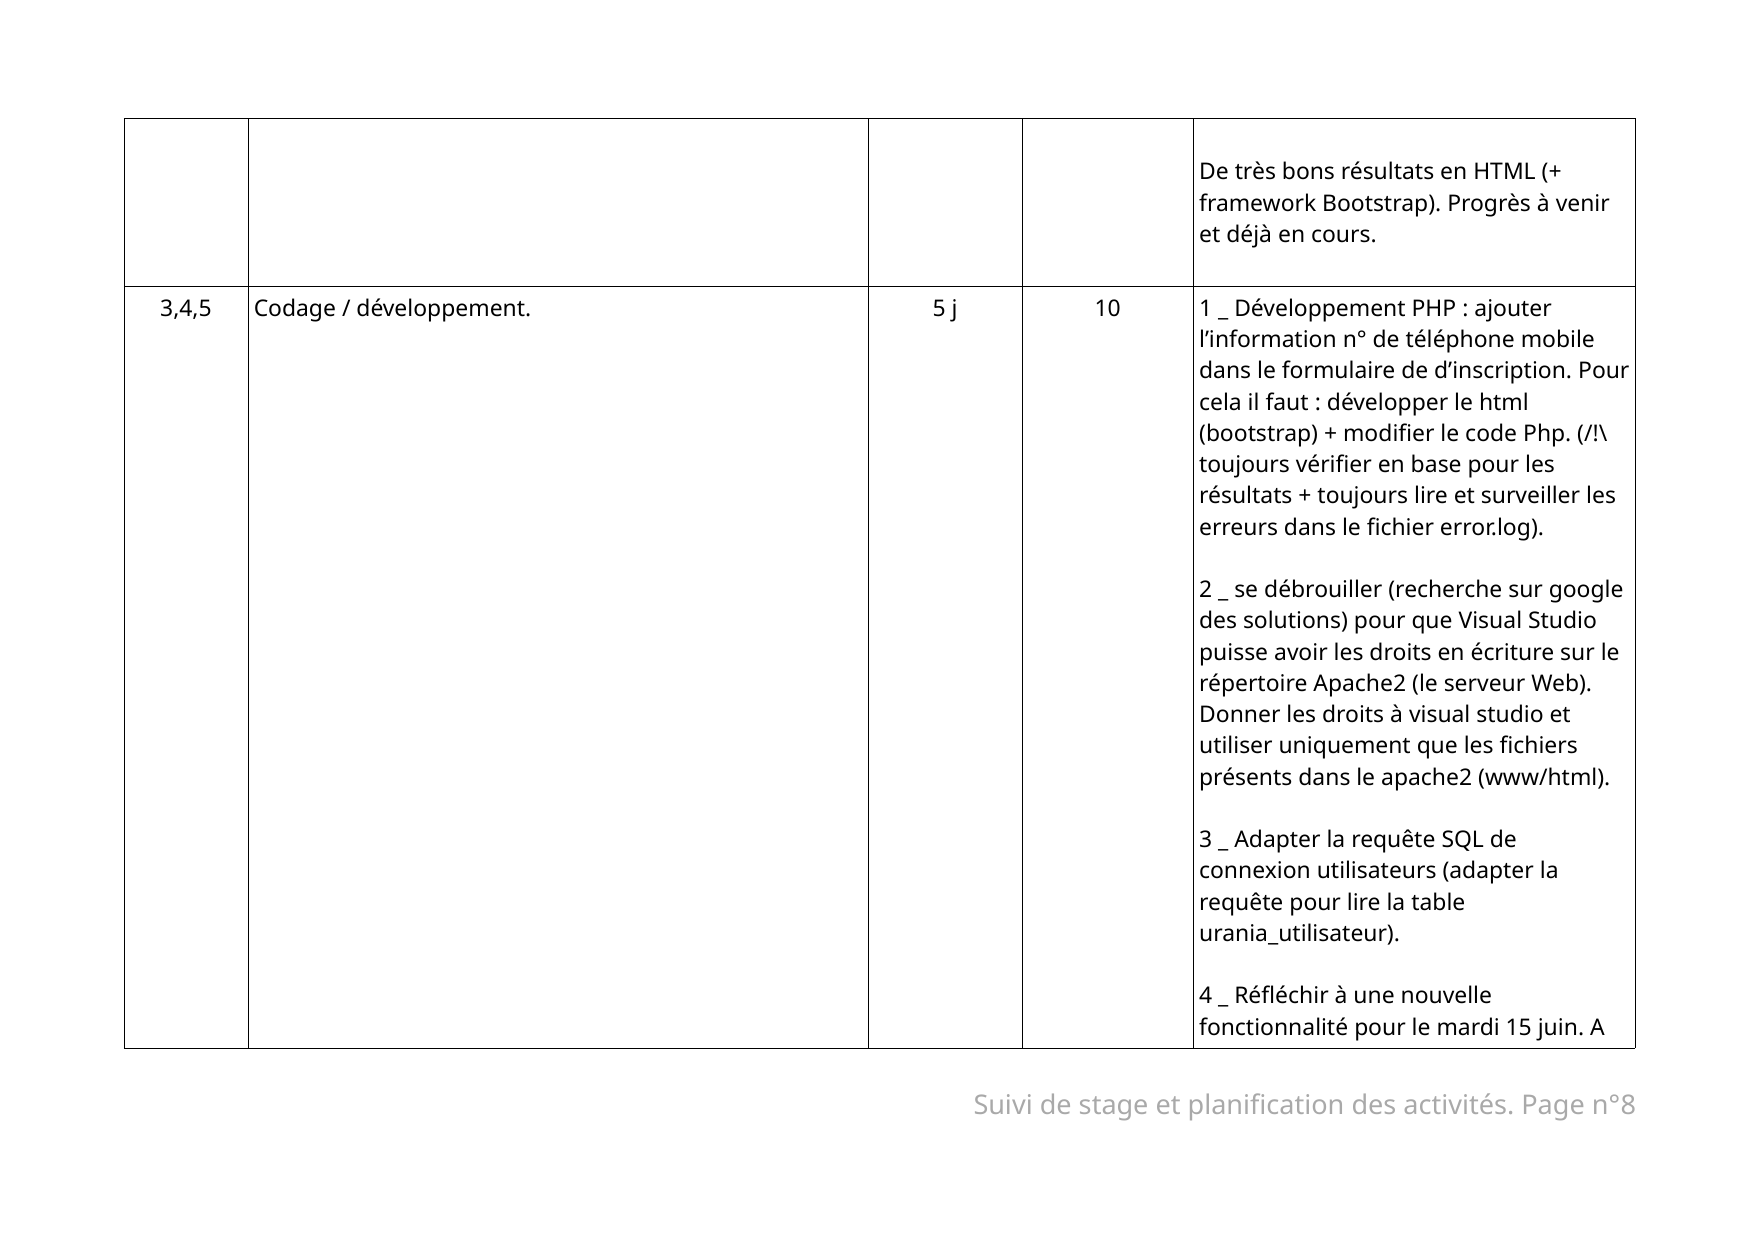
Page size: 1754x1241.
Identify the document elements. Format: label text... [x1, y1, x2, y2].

table_cell 1 _ Développement PHP : ajouter l’information n° de téléphone mobile dans le formulaire de d’inscription. Pour cela il faut : développer le html (bootstrap) + modifier le code Php. (/!\ toujours vérifier en base pour les résultats + toujours lire et surveiller les erreurs dans le fichier error.log). 2 _ se débrouiller (recherche sur google des solutions) pour que Visual Studio puisse avoir les droits en écriture sur le répertoire Apache2 (le serveur Web). Donner les droits à visual studio et utiliser uniquement que les fichiers présents dans le apache2 (www/html). 3 _ Adapter la requête SQL de connexion utilisateurs (adapter la requête pour lire la table urania_utilisateur). 4 _ Réfléchir à une nouvelle fonctionnalité pour le mardi 15 juin. A [1194, 287, 1635, 1047]
table_cell Codage / développement. [249, 287, 868, 1047]
table_cell [1023, 119, 1193, 286]
table_cell 10 [1023, 287, 1193, 1047]
table_cell [869, 119, 1022, 286]
table_cell [249, 119, 868, 286]
table_cell De très bons résultats en HTML (+ framework Bootstrap). Progrès à venir et déjà en cours. [1194, 119, 1635, 286]
table_cell [125, 119, 248, 286]
table_cell 3,4,5 [125, 287, 248, 1047]
table_cell 5 j [869, 287, 1022, 1047]
